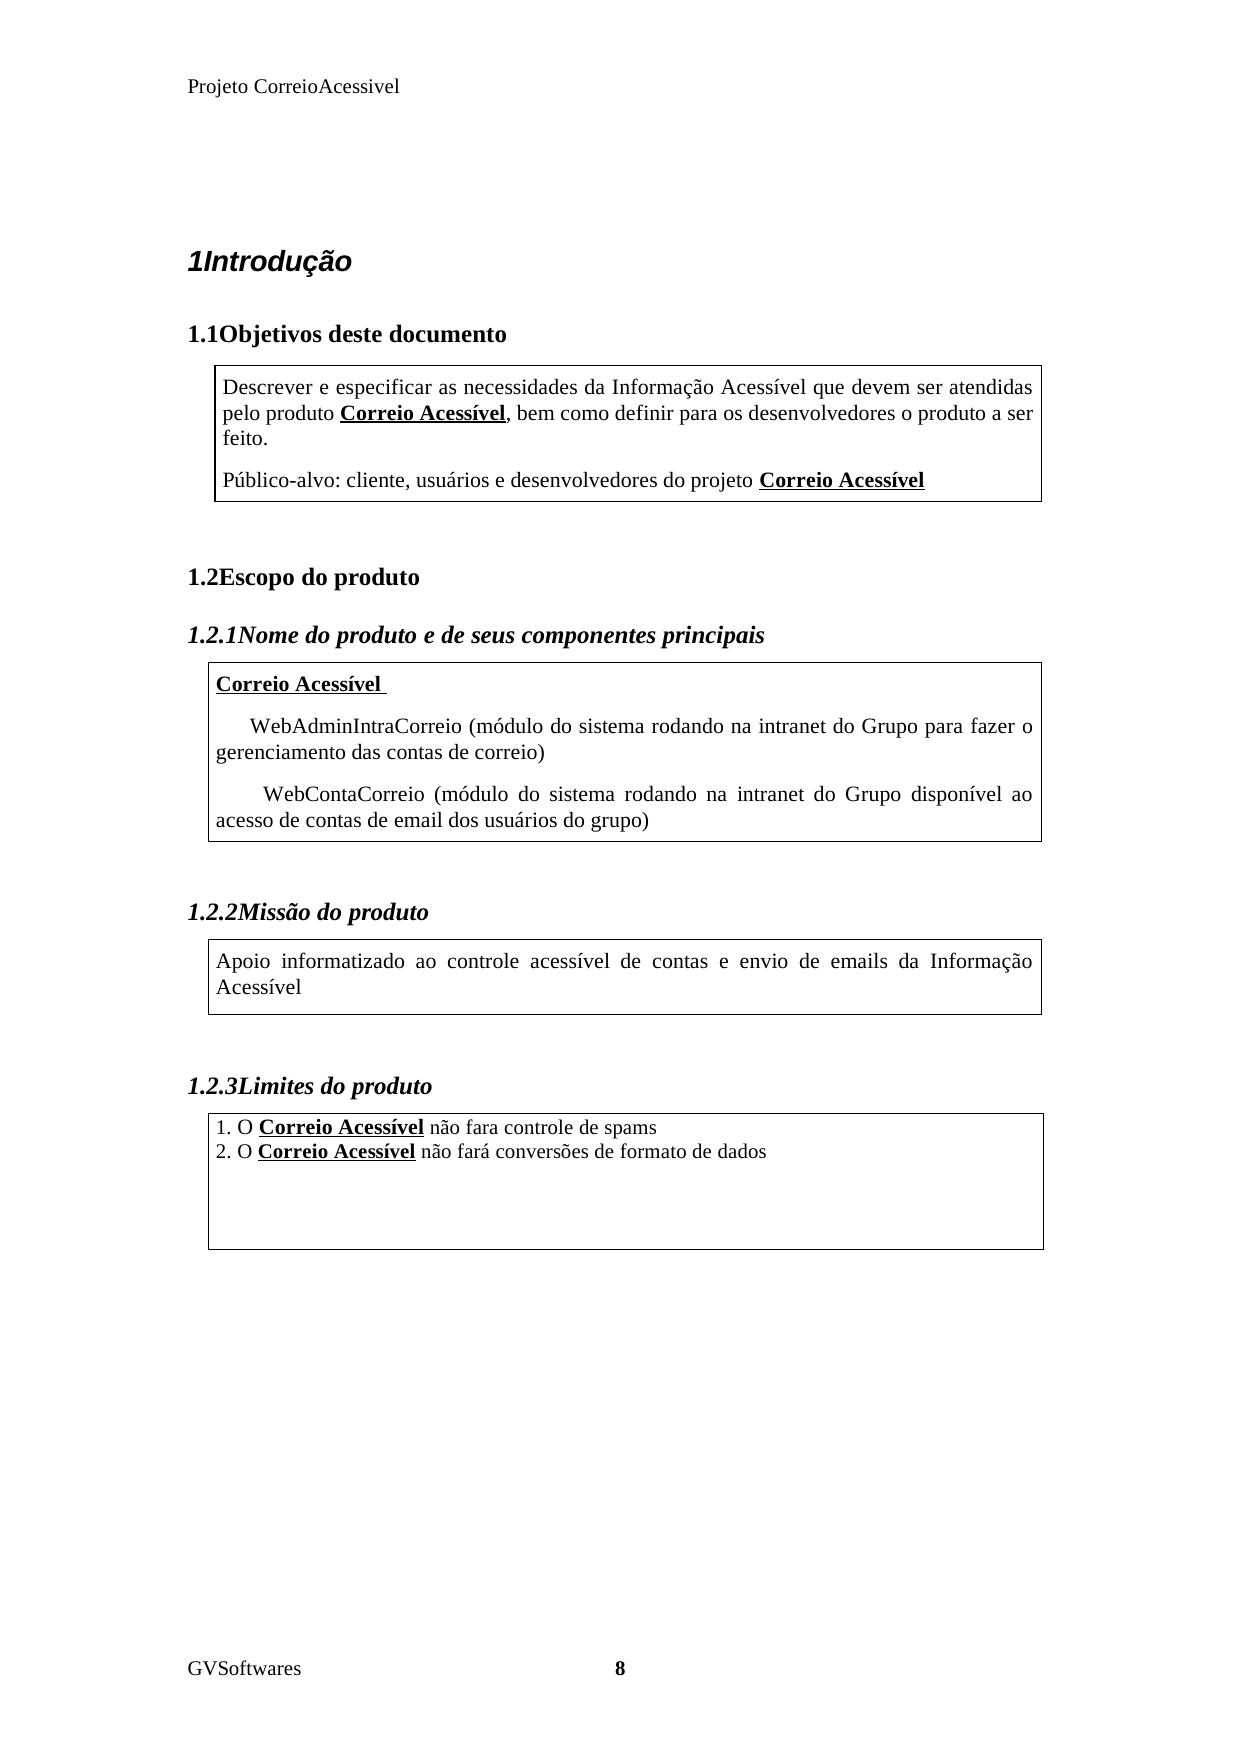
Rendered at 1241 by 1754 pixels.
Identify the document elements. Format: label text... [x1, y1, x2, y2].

table_header Descrever e especificar as necessidades da Informação Acessível que devem ser atendidas pelo produto Correio Acessível, bem como definir para os desenvolvedores o produto a ser feito. Público-alvo: cliente, usuários e desenvolvedores do projeto Correio Acessível [216, 366, 1041, 501]
subtitle Nome do produto e de seus componentes principais [187, 620, 1053, 649]
table_header Apoio informatizado ao controle acessível de contas e envio de emails da Informação Acessível [209, 940, 1041, 1014]
subtitle Objetivos deste documento [187, 319, 1053, 348]
table_header Correio Acessível WebAdminIntraCorreio (módulo do sistema rodando na intranet do Grupo para fazer o gerenciamento das contas de correio) WebContaCorreio (módulo do sistema rodando na intranet do Grupo disponível ao acesso de contas de email dos usuários do grupo) [209, 663, 1041, 841]
subtitle Limites do produto [187, 1071, 1053, 1100]
subtitle Introdução [187, 244, 1053, 277]
table_header 1. O Correio Acessível não fara controle de spams 2. O Correio Acessível não fará conversões de formato de dados [209, 1114, 1043, 1249]
subtitle Escopo do produto [187, 562, 1053, 591]
subtitle Missão do produto [187, 897, 1053, 926]
